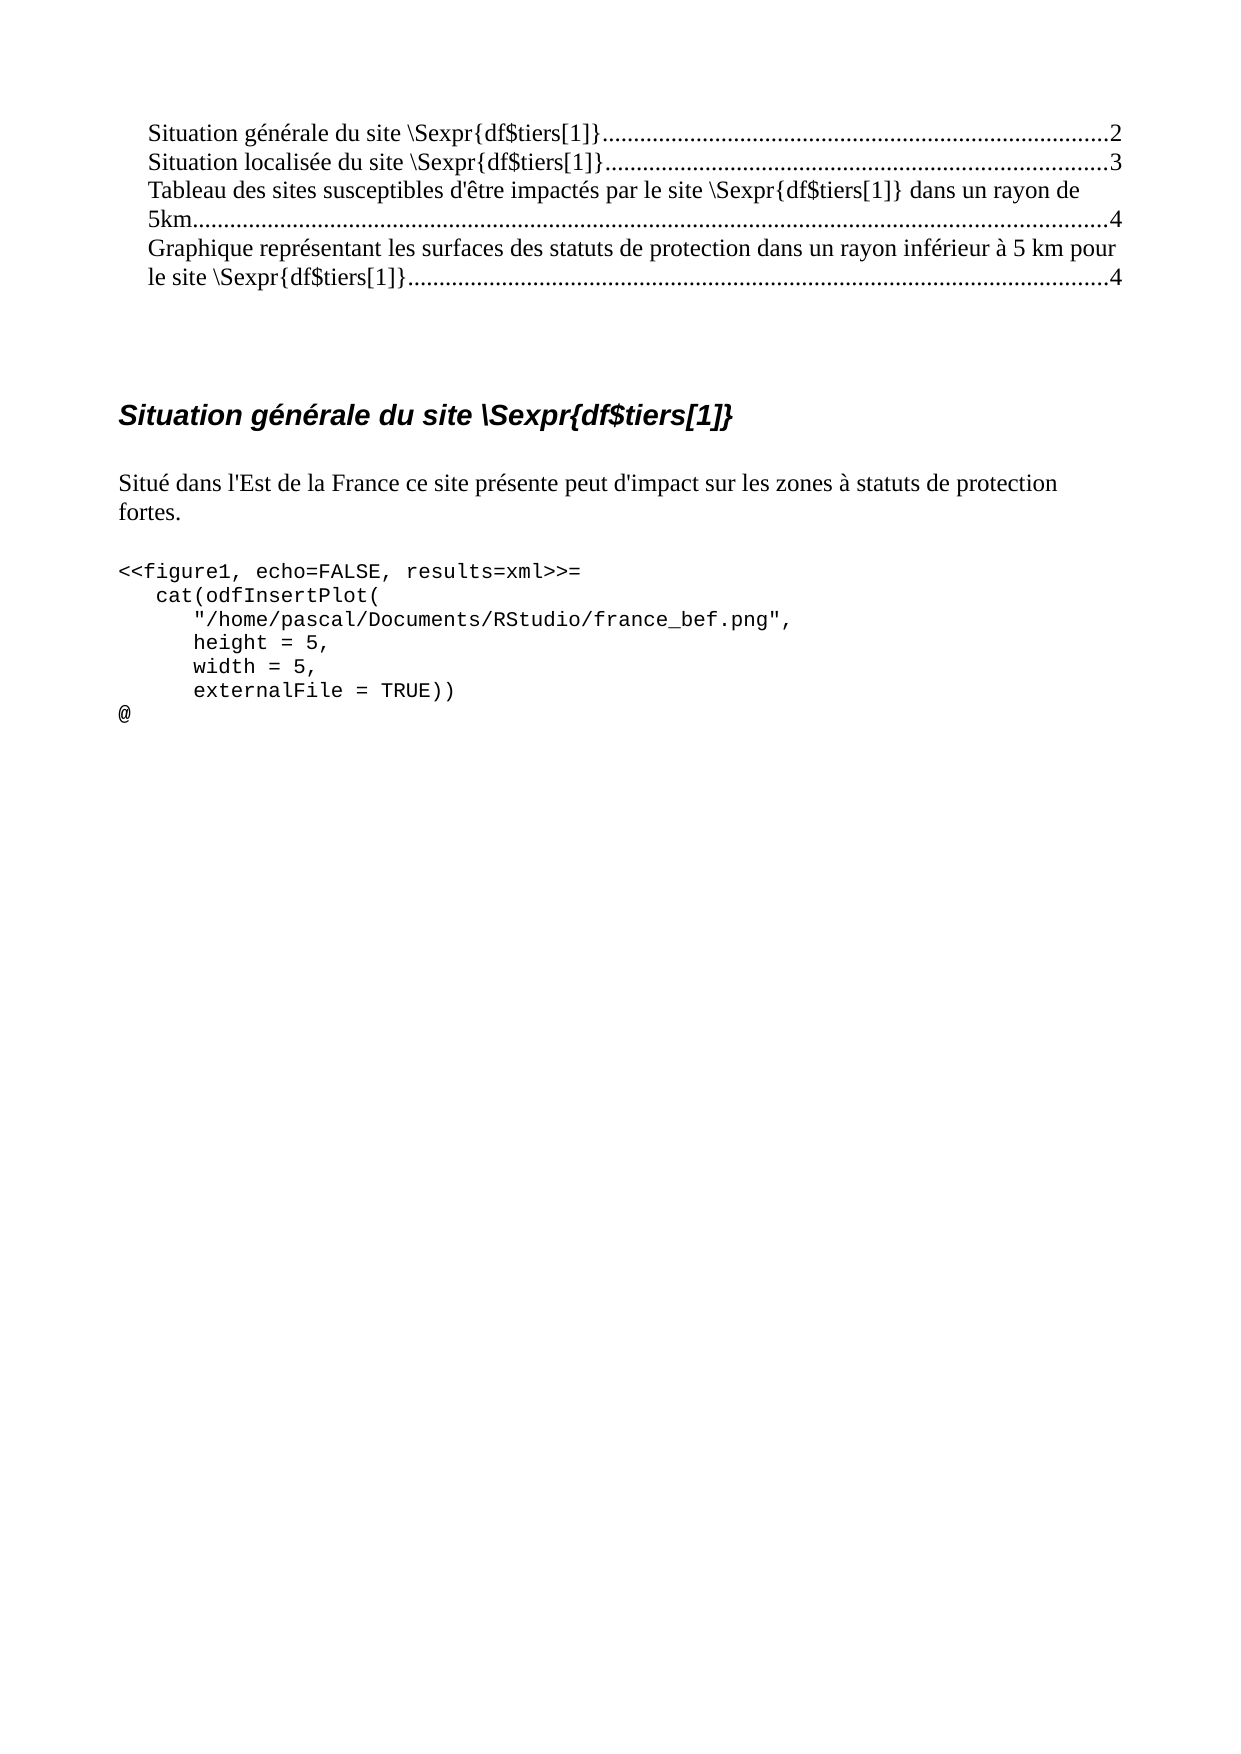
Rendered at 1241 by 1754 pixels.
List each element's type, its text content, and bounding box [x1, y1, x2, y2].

text height = 5, [118, 632, 1122, 656]
text Tableau des sites susceptibles d'être impactés par le site \Sexpr{df$tiers[1]} dans un rayon de 5km. 4 [148, 176, 1122, 233]
text Situé dans l'Est de la France ce site présente peut d'impact sur les zones à statuts de protection fortes. [118, 468, 1122, 525]
text Graphique représentant les surfaces des statuts de protection dans un rayon inférieur à 5 km pour le site \Sexpr{df$tiers[1]} 4 [148, 233, 1122, 291]
text @ [118, 703, 1122, 727]
text width = 5, [118, 656, 1122, 680]
text "/home/pascal/Documents/RStudio/france_bef.png", [118, 609, 1122, 632]
text Situation localisée du site \Sexpr{df$tiers[1]} 3 [148, 147, 1122, 176]
text cat(odfInsertPlot( [118, 585, 1122, 609]
text Situation générale du site \Sexpr{df$tiers[1]} 2 [148, 118, 1122, 147]
text <<figure1, echo=FALSE, results=xml>>= [118, 561, 1122, 585]
text externalFile = TRUE)) [118, 680, 1122, 703]
subtitle Situation générale du site \Sexpr{df$tiers[1]} [118, 398, 1122, 432]
